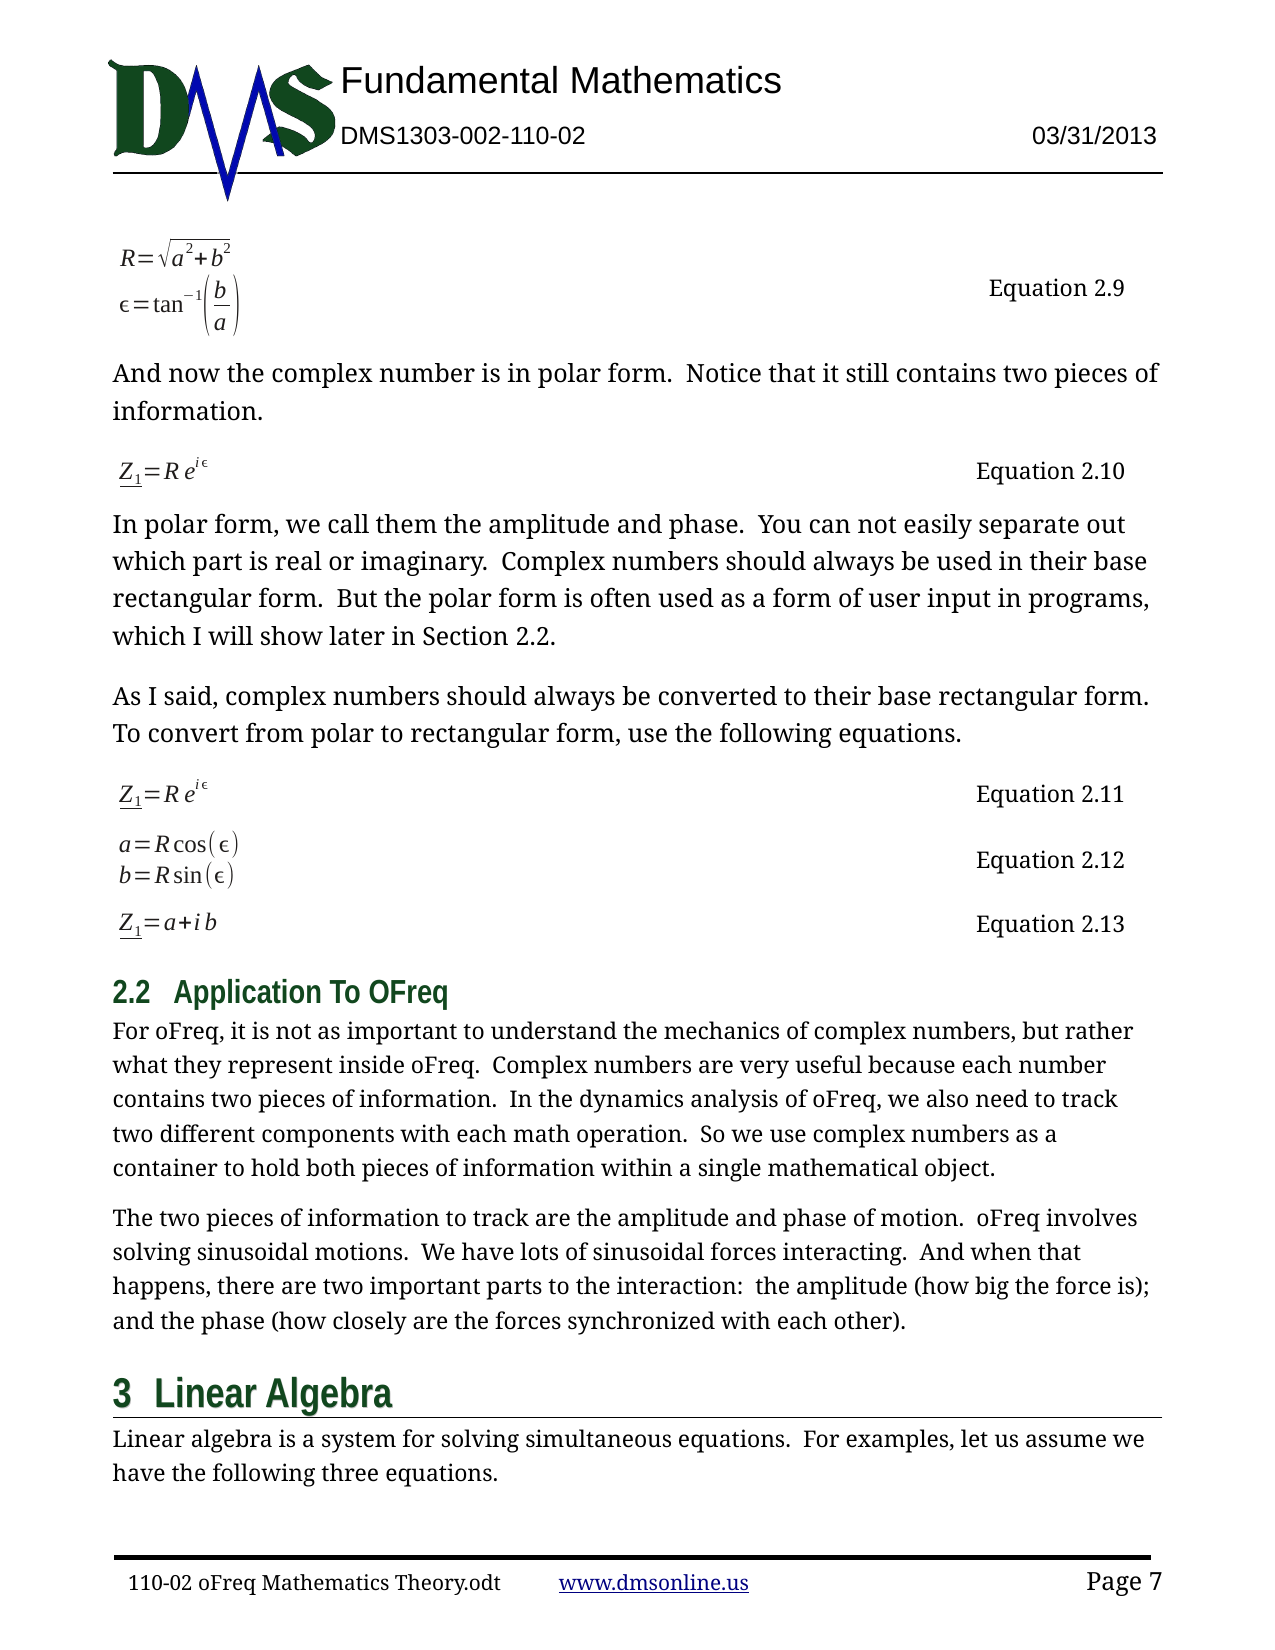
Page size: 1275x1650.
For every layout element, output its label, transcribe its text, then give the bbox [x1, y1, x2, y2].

text Equation 2.12 [112, 829, 1162, 890]
text Equation 2.10 [112, 453, 1162, 488]
picture [105, 56, 338, 204]
text Equation 2.13 [112, 908, 1162, 939]
subtitle Application to oFreq [112, 973, 1162, 1011]
text Linear algebra is a system for solving simultaneous equations. For examples, let us assume we have the following three equations. [112, 1422, 1162, 1488]
text For oFreq, it is not as important to understand the mechanics of complex numbers, but rather what they represent inside oFreq. Complex numbers are very useful because each number contains two pieces of information. In the dynamics analysis of oFreq, we also need to track two different components with each math operation. So we use complex numbers as a container to hold both pieces of information within a single mathematical object. [112, 1014, 1162, 1183]
text The two pieces of information to track are the amplitude and phase of motion. oFreq involves solving sinusoidal motions. We have lots of sinusoidal forces interacting. And when that happens, there are two important parts to the interaction: the amplitude (how big the force is); and the phase (how closely are the forces synchronized with each other). [112, 1201, 1162, 1336]
text In polar form, we call them the amplitude and phase. You can not easily separate out which part is real or imaginary. Complex numbers should always be used in their base rectangular form. But the polar form is often used as a form of user input in programs, which I will show later in Section 2.2. [112, 506, 1162, 652]
text As I said, complex numbers should always be converted to their base rectangular form. To convert from polar to rectangular form, use the following equations. [112, 678, 1162, 750]
text Equation 2.9 [112, 238, 1162, 338]
text And now the complex number is in polar form. Notice that it still contains two pieces of information. [112, 356, 1162, 427]
text Equation 2.11 [112, 776, 1162, 811]
subtitle Linear Algebra [112, 1369, 1162, 1418]
